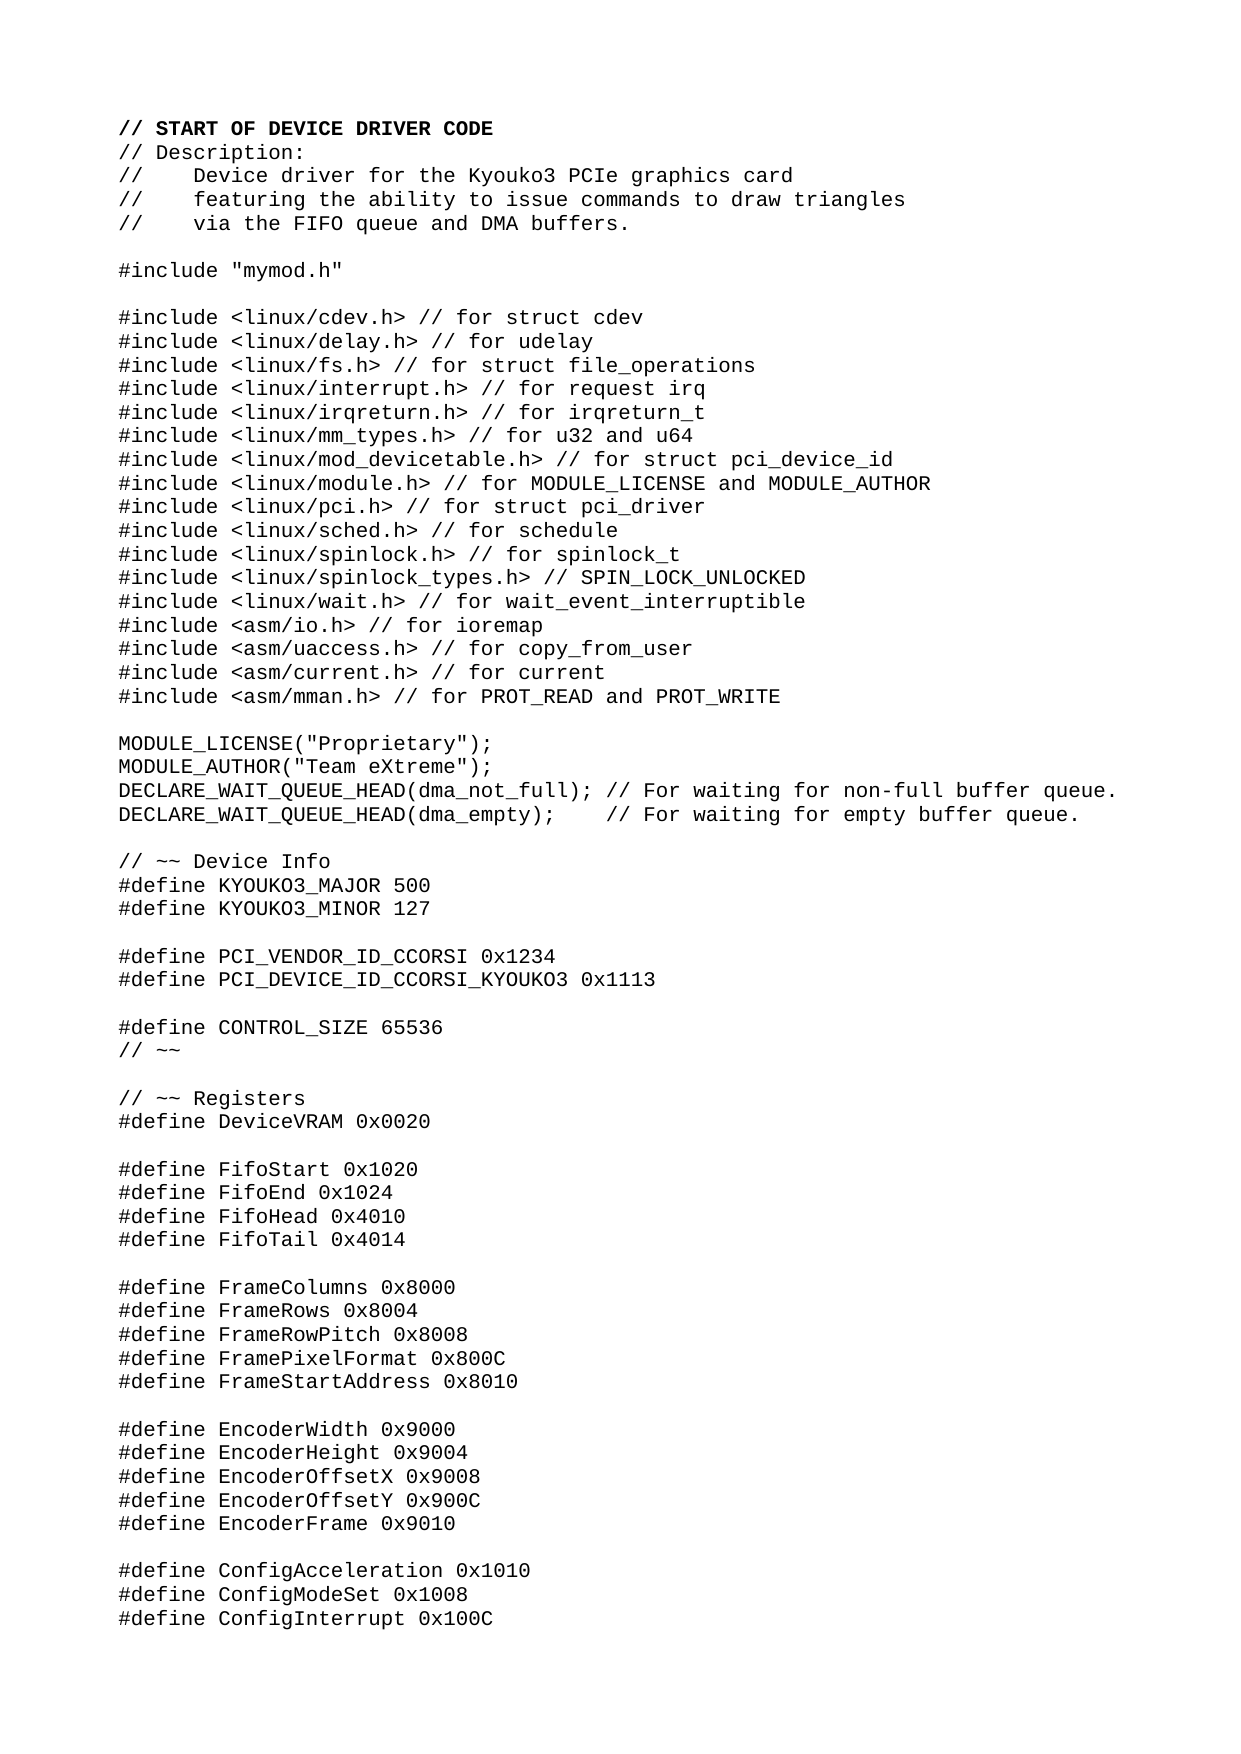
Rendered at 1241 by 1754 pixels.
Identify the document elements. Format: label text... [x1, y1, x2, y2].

text // ~~ Registers [118, 1088, 1122, 1111]
text #define FramePixelFormat 0x800C [118, 1348, 1122, 1371]
text #define EncoderFrame 0x9010 [118, 1513, 1122, 1537]
text // via the FIFO queue and DMA buffers. [118, 213, 1122, 236]
text #define DeviceVRAM 0x0020 [118, 1111, 1122, 1135]
text #define PCI_DEVICE_ID_CCORSI_KYOUKO3 0x1113 [118, 969, 1122, 993]
text #define CONTROL_SIZE 65536 [118, 1017, 1122, 1040]
text #include <linux/cdev.h> // for struct cdev [118, 307, 1122, 331]
text DECLARE_WAIT_QUEUE_HEAD(dma_empty); // For waiting for empty buffer queue. [118, 804, 1122, 827]
text // Device driver for the Kyouko3 PCIe graphics card [118, 165, 1122, 189]
text #include <linux/spinlock_types.h> // SPIN_LOCK_UNLOCKED [118, 567, 1122, 591]
text // START OF DEVICE DRIVER CODE [118, 118, 1122, 142]
text #define ConfigInterrupt 0x100C [118, 1608, 1122, 1631]
text MODULE_AUTHOR("Team eXtreme"); [118, 757, 1122, 780]
text #include <linux/delay.h> // for udelay [118, 331, 1122, 354]
text #define PCI_VENDOR_ID_CCORSI 0x1234 [118, 946, 1122, 969]
text #define EncoderWidth 0x9000 [118, 1419, 1122, 1442]
text #define KYOUKO3_MINOR 127 [118, 898, 1122, 922]
text #define FifoHead 0x4010 [118, 1206, 1122, 1229]
text // ~~ [118, 1040, 1122, 1064]
text #define FifoStart 0x1020 [118, 1158, 1122, 1182]
text #include <asm/current.h> // for current [118, 662, 1122, 686]
text // Description: [118, 142, 1122, 165]
text #include <linux/pci.h> // for struct pci_driver [118, 496, 1122, 520]
text #define FifoTail 0x4014 [118, 1229, 1122, 1253]
text // featuring the ability to issue commands to draw triangles [118, 189, 1122, 213]
text #define FrameColumns 0x8000 [118, 1277, 1122, 1300]
text MODULE_LICENSE("Proprietary"); [118, 733, 1122, 757]
text #define ConfigModeSet 0x1008 [118, 1584, 1122, 1608]
text #define KYOUKO3_MAJOR 500 [118, 875, 1122, 898]
text #define FrameRows 0x8004 [118, 1300, 1122, 1324]
text #include <linux/module.h> // for MODULE_LICENSE and MODULE_AUTHOR [118, 473, 1122, 496]
text #define FifoEnd 0x1024 [118, 1182, 1122, 1206]
text #include <linux/mm_types.h> // for u32 and u64 [118, 426, 1122, 449]
text #define FrameRowPitch 0x8008 [118, 1324, 1122, 1348]
text #include <linux/fs.h> // for struct file_operations [118, 354, 1122, 378]
text #include <linux/interrupt.h> // for request irq [118, 378, 1122, 402]
text #include <asm/uaccess.h> // for copy_from_user [118, 638, 1122, 662]
text #define EncoderHeight 0x9004 [118, 1442, 1122, 1466]
text #include <asm/io.h> // for ioremap [118, 615, 1122, 638]
text #define EncoderOffsetY 0x900C [118, 1489, 1122, 1513]
text #include <linux/spinlock.h> // for spinlock_t [118, 544, 1122, 567]
text #include <linux/irqreturn.h> // for irqreturn_t [118, 402, 1122, 426]
text #define FrameStartAddress 0x8010 [118, 1371, 1122, 1395]
text #define ConfigAcceleration 0x1010 [118, 1561, 1122, 1584]
text #include <asm/mman.h> // for PROT_READ and PROT_WRITE [118, 686, 1122, 709]
text #include <linux/mod_devicetable.h> // for struct pci_device_id [118, 449, 1122, 473]
text // ~~ Device Info [118, 851, 1122, 875]
text #include "mymod.h" [118, 260, 1122, 284]
text DECLARE_WAIT_QUEUE_HEAD(dma_not_full); // For waiting for non-full buffer queue. [118, 780, 1122, 804]
text #include <linux/sched.h> // for schedule [118, 520, 1122, 544]
text #define EncoderOffsetX 0x9008 [118, 1466, 1122, 1489]
text #include <linux/wait.h> // for wait_event_interruptible [118, 591, 1122, 615]
